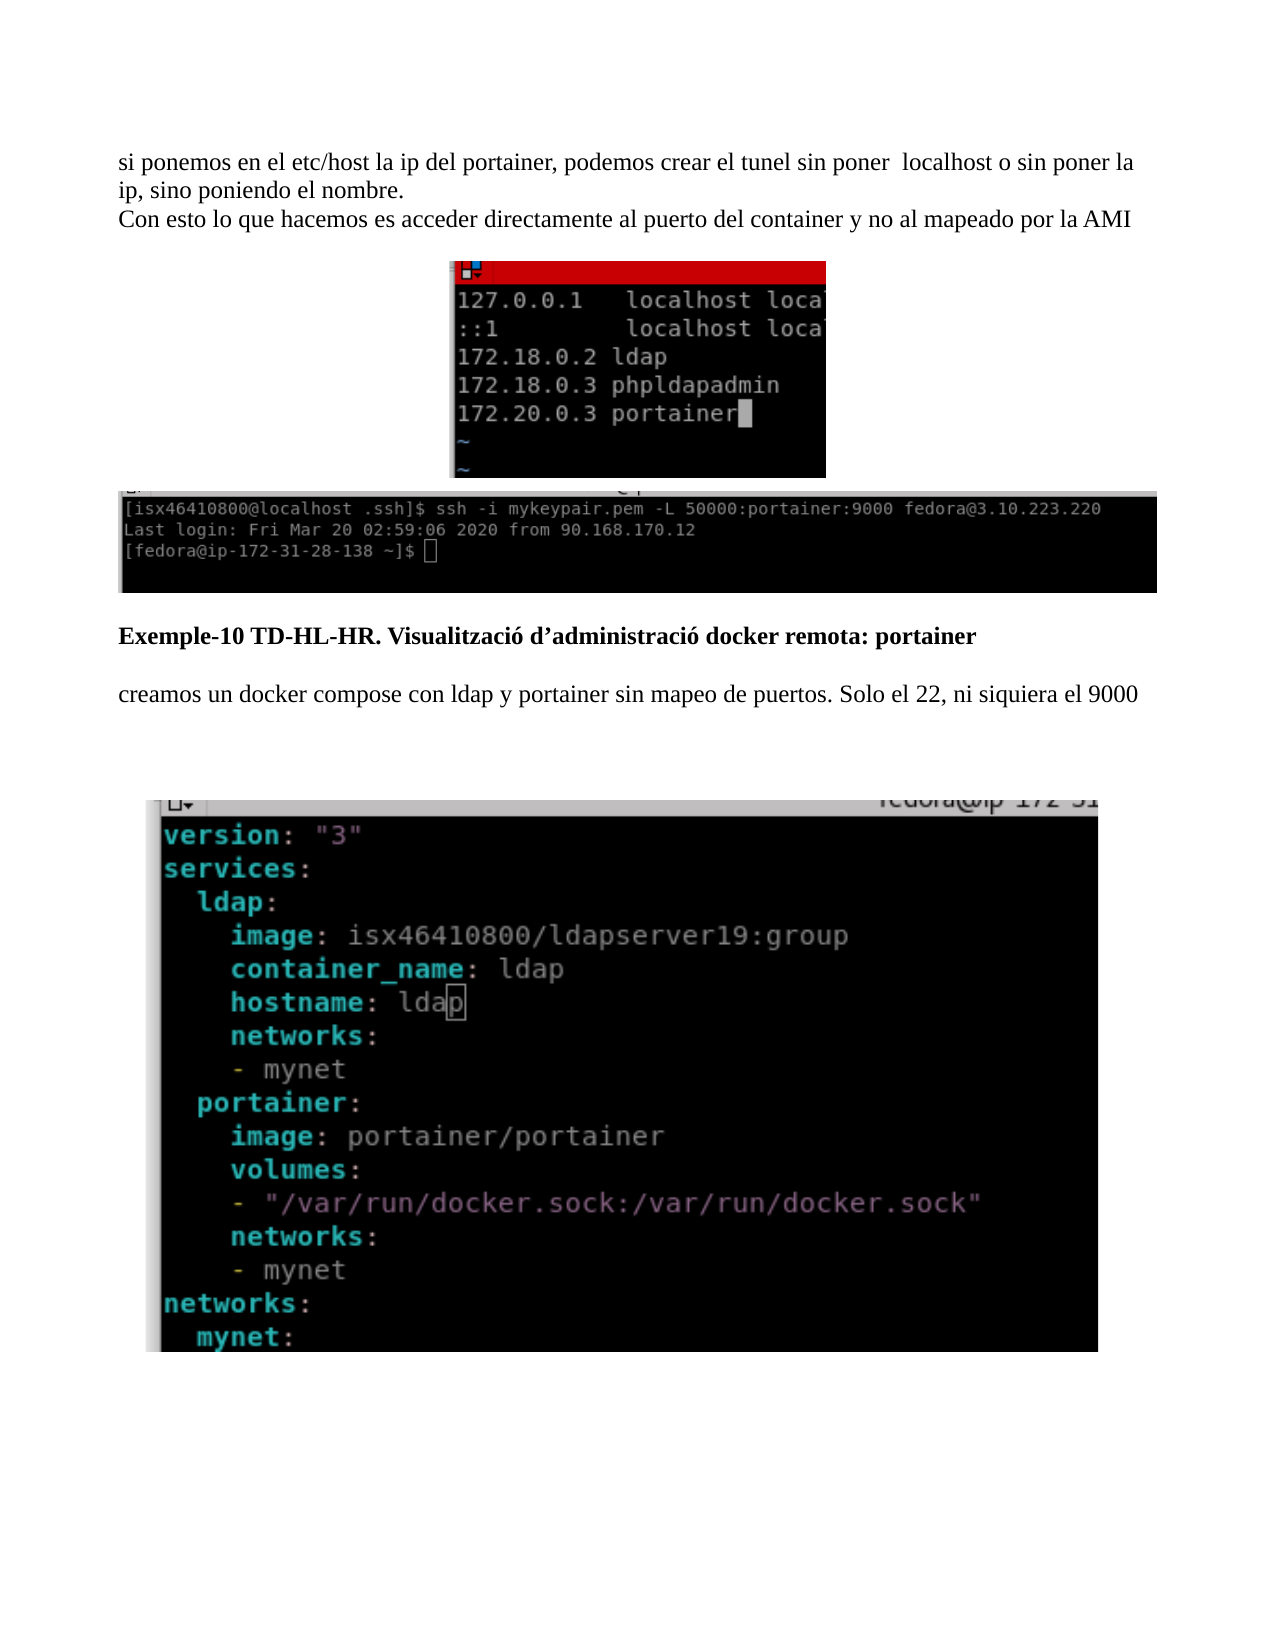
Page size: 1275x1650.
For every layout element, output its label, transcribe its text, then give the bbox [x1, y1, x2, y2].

picture [449, 261, 826, 478]
picture [118, 491, 1157, 593]
picture [145, 800, 1099, 1352]
text Con esto lo que hacemos es acceder directamente al puerto del container y no al mapeado por la AMI [118, 204, 1157, 233]
text si ponemos en el etc/host la ip del portainer, podemos crear el tunel sin poner localhost o sin poner la ip, sino poniendo el nombre. [118, 147, 1157, 204]
text creamos un docker compose con ldap y portainer sin mapeo de puertos. Solo el 22, ni siquiera el 9000 [118, 679, 1157, 707]
text Exemple-10 TD-HL-HR. Visualització d’administració docker remota: portainer [118, 621, 1157, 650]
